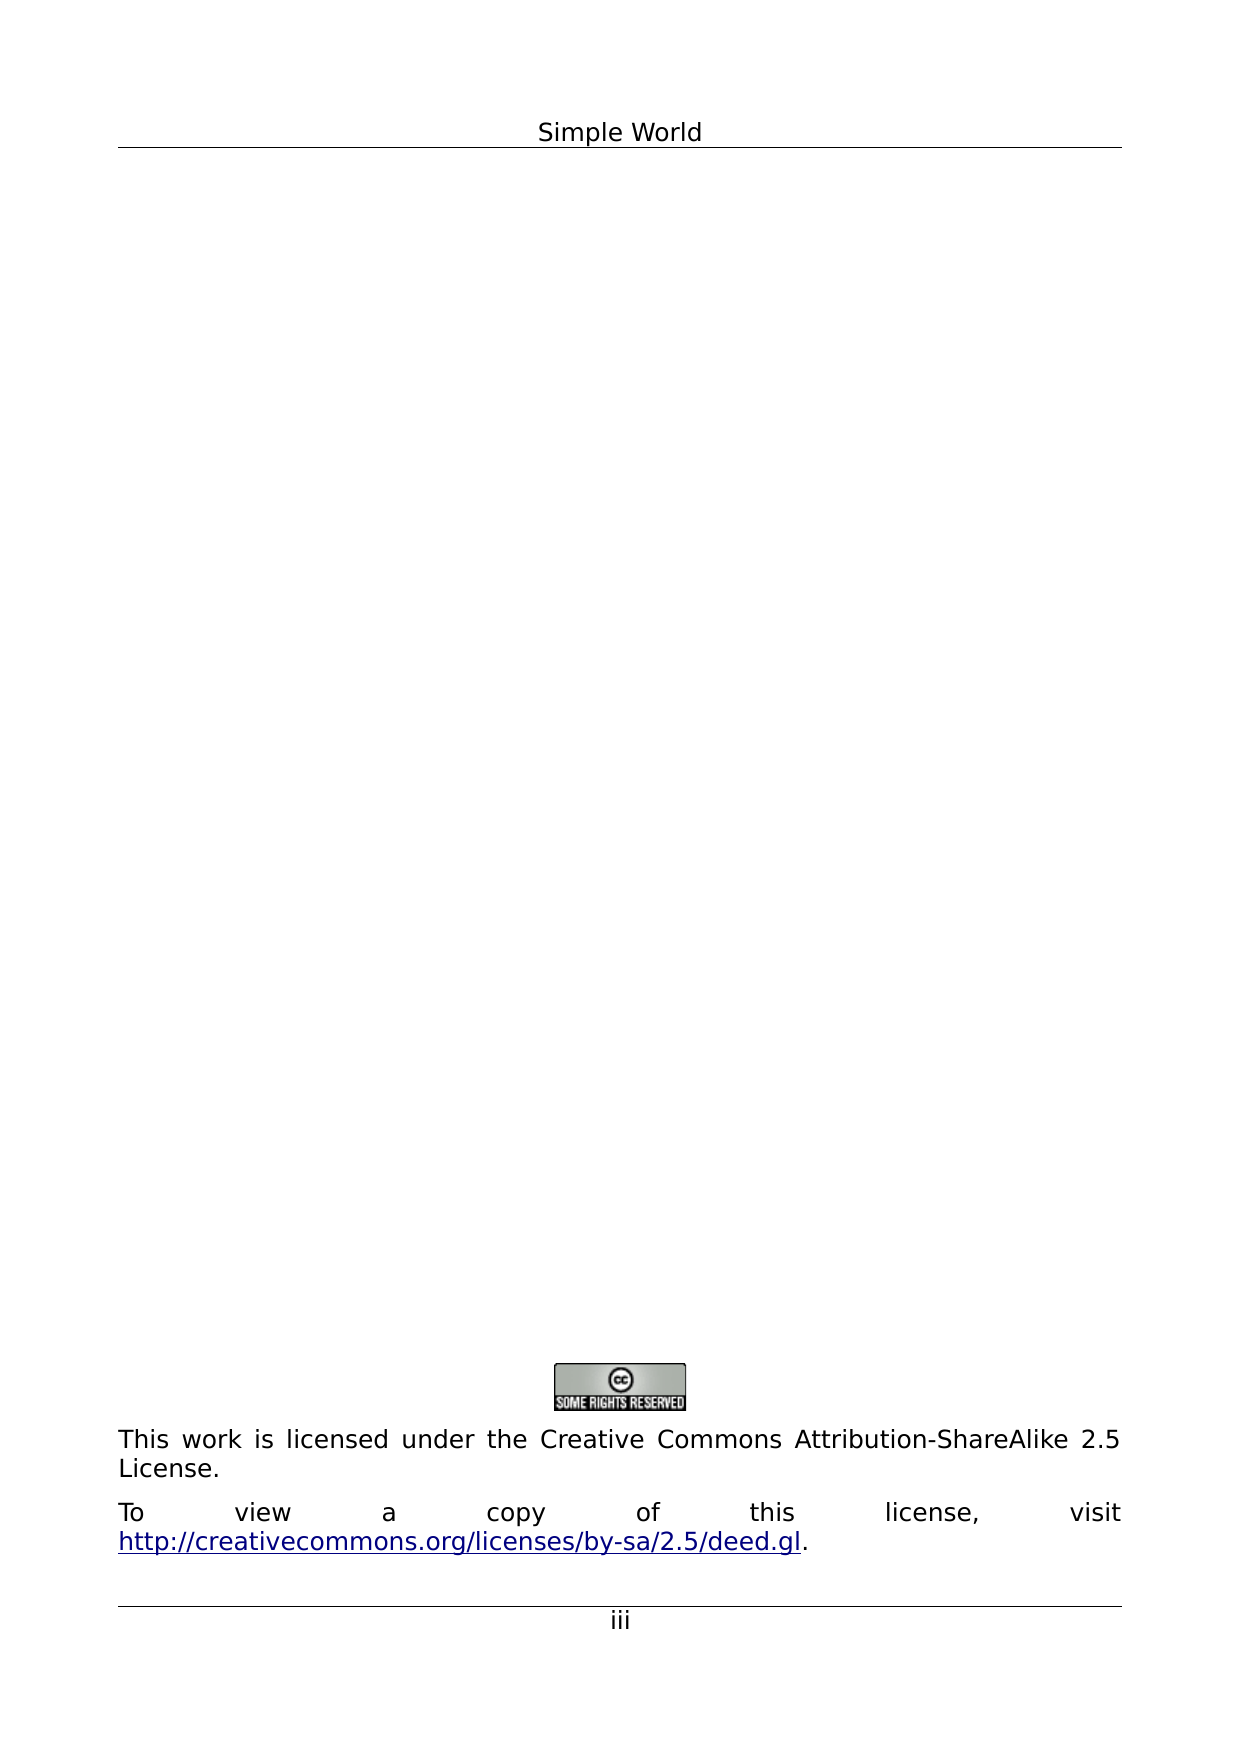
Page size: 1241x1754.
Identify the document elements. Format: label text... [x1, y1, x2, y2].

text This work is licensed under the Creative Commons Attribution-ShareAlike 2.5 License. [118, 1425, 1122, 1483]
picture [554, 1363, 687, 1411]
text To view a copy of this license, visit http://creativecommons.org/licenses/by-sa/2.5/deed.gl. [118, 1498, 1122, 1557]
